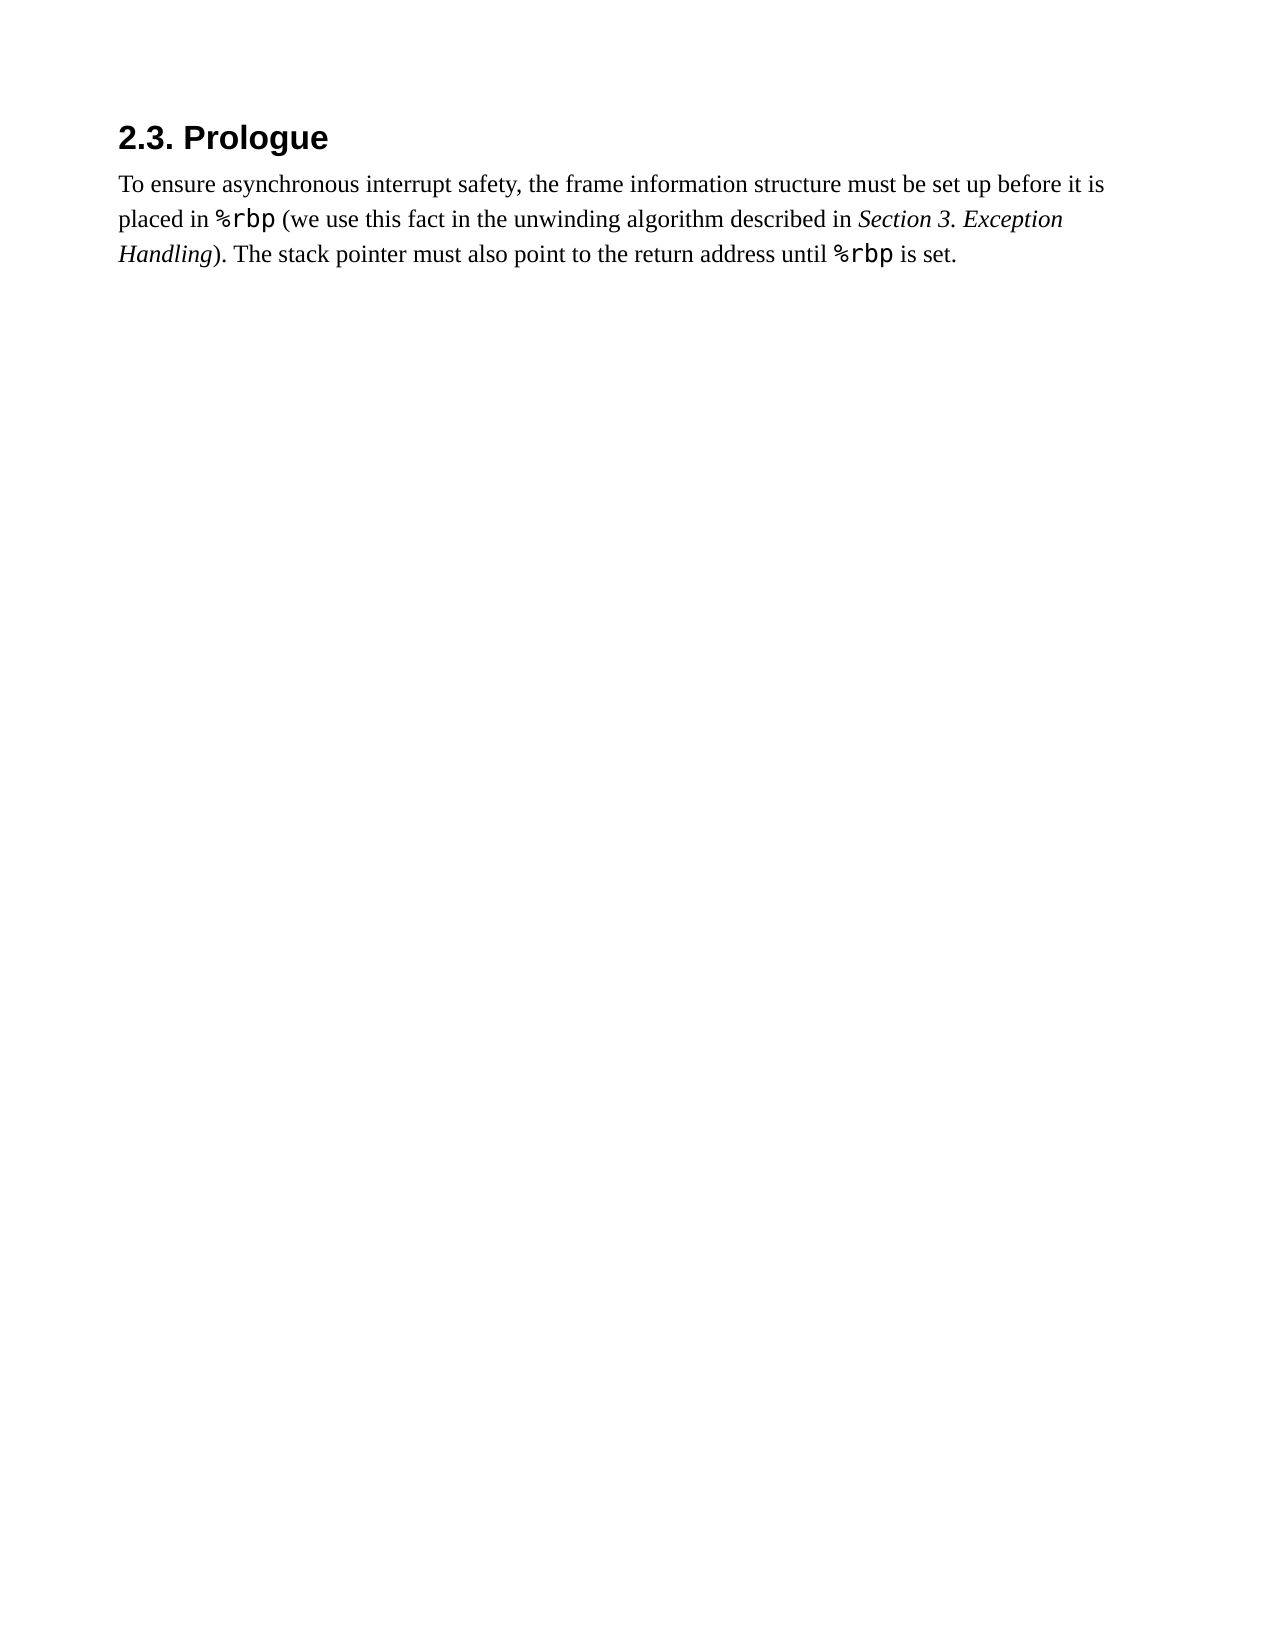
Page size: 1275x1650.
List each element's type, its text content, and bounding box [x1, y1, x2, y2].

text To ensure asynchronous interrupt safety, the frame information structure must be set up before it is placed in %rbp (we use this fact in the unwinding algorithm described in Section 3. Exception Handling). The stack pointer must also point to the return address until %rbp is set. [118, 169, 1157, 268]
subtitle 2.3. Prologue [118, 118, 1157, 157]
